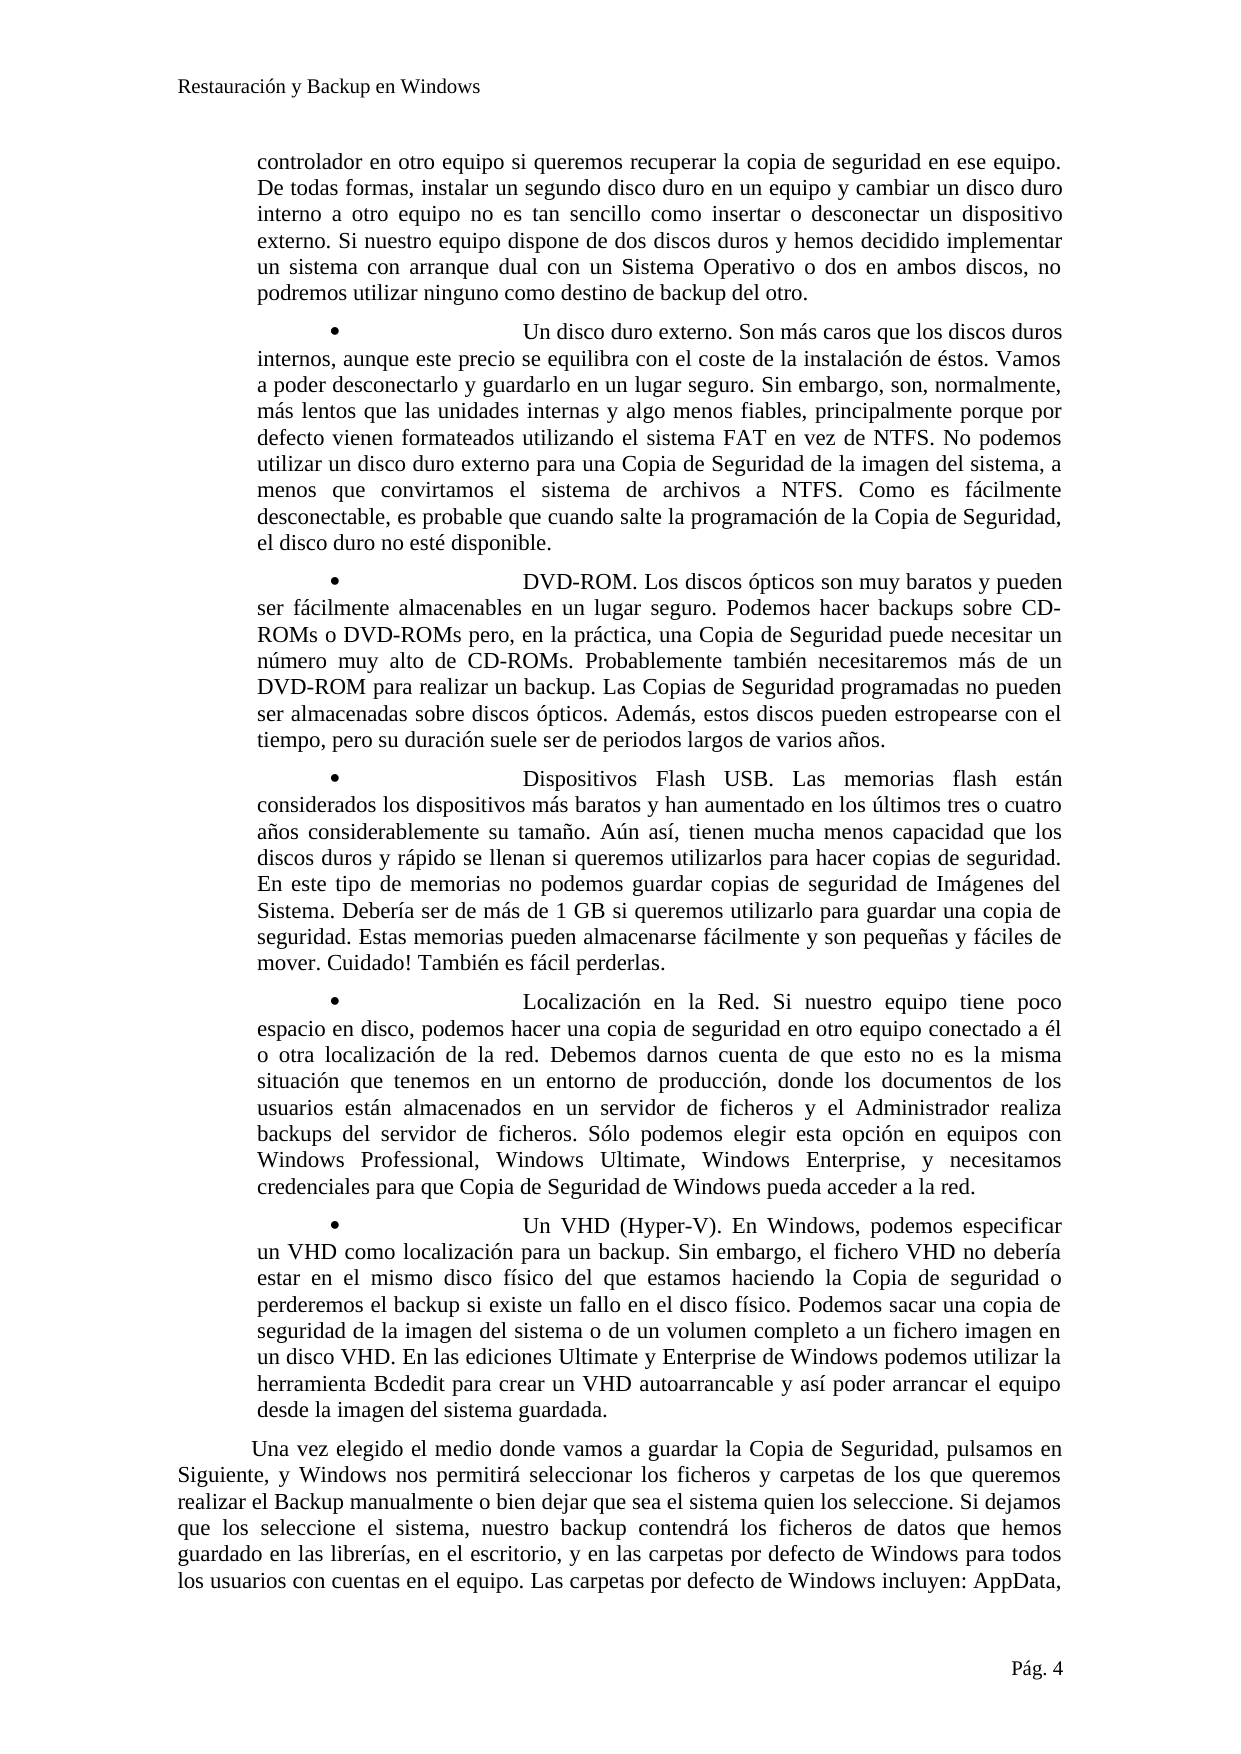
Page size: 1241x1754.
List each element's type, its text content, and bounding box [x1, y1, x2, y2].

list Dispositivos Flash USB. Las memorias flash están considerados los dispositivos más baratos y han aumentado en los últimos tres o cuatro años considerablemente su tamaño. Aún así, tienen mucha menos capacidad que los discos duros y rápido se llenan si queremos utilizarlos para hacer copias de seguridad. En este tipo de memorias no podemos guardar copias de seguridad de Imágenes del Sistema. Debería ser de más de 1 GB si queremos utilizarlo para guardar una copia de seguridad. Estas memorias pueden almacenarse fácilmente y son pequeñas y fáciles de mover. Cuidado! También es fácil perderlas. [257, 765, 1063, 976]
text Una vez elegido el medio donde vamos a guardar la Copia de Seguridad, pulsamos en Siguiente, y Windows nos permitirá seleccionar los ficheros y carpetas de los que queremos realizar el Backup manualmente o bien dejar que sea el sistema quien los seleccione. Si dejamos que los seleccione el sistema, nuestro backup contendrá los ficheros de datos que hemos guardado en las librerías, en el escritorio, y en las carpetas por defecto de Windows para todos los usuarios con cuentas en el equipo. Las carpetas por defecto de Windows incluyen: AppData, [177, 1435, 1063, 1593]
list DVD-ROM. Los discos ópticos son muy baratos y pueden ser fácilmente almacenables en un lugar seguro. Podemos hacer backups sobre CD-ROMs o DVD-ROMs pero, en la práctica, una Copia de Seguridad puede necesitar un número muy alto de CD-ROMs. Probablemente también necesitaremos más de un DVD-ROM para realizar un backup. Las Copias de Seguridad programadas no pueden ser almacenadas sobre discos ópticos. Además, estos discos pueden estropearse con el tiempo, pero su duración suele ser de periodos largos de varios años. [257, 568, 1063, 752]
list Un disco duro externo. Son más caros que los discos duros internos, aunque este precio se equilibra con el coste de la instalación de éstos. Vamos a poder desconectarlo y guardarlo en un lugar seguro. Sin embargo, son, normalmente, más lentos que las unidades internas y algo menos fiables, principalmente porque por defecto vienen formateados utilizando el sistema FAT en vez de NTFS. No podemos utilizar un disco duro externo para una Copia de Seguridad de la imagen del sistema, a menos que convirtamos el sistema de archivos a NTFS. Como es fácilmente desconectable, es probable que cuando salte la programación de la Copia de Seguridad, el disco duro no esté disponible. [257, 318, 1063, 556]
list Un VHD (Hyper-V). En Windows, podemos especificar un VHD como localización para un backup. Sin embargo, el fichero VHD no debería estar en el mismo disco físico del que estamos haciendo la Copia de seguridad o perderemos el backup si existe un fallo en el disco físico. Podemos sacar una copia de seguridad de la imagen del sistema o de un volumen completo a un fichero imagen en un disco VHD. En las ediciones Ultimate y Enterprise de Windows podemos utilizar la herramienta Bcdedit para crear un VHD autoarrancable y así poder arrancar el equipo desde la imagen del sistema guardada. [257, 1212, 1063, 1422]
list Localización en la Red. Si nuestro equipo tiene poco espacio en disco, podemos hacer una copia de seguridad en otro equipo conectado a él o otra localización de la red. Debemos darnos cuenta de que esto no es la misma situación que tenemos en un entorno de producción, donde los documentos de los usuarios están almacenados en un servidor de ficheros y el Administrador realiza backups del servidor de ficheros. Sólo podemos elegir esta opción en equipos con Windows Professional, Windows Ultimate, Windows Enterprise, y necesitamos credenciales para que Copia de Seguridad de Windows pueda acceder a la red. [257, 988, 1063, 1199]
list controlador en otro equipo si queremos recuperar la copia de seguridad en ese equipo. De todas formas, instalar un segundo disco duro en un equipo y cambiar un disco duro interno a otro equipo no es tan sencillo como insertar o desconectar un dispositivo externo. Si nuestro equipo dispone de dos discos duros y hemos decidido implementar un sistema con arranque dual con un Sistema Operativo o dos en ambos discos, no podremos utilizar ninguno como destino de backup del otro. [257, 148, 1063, 306]
